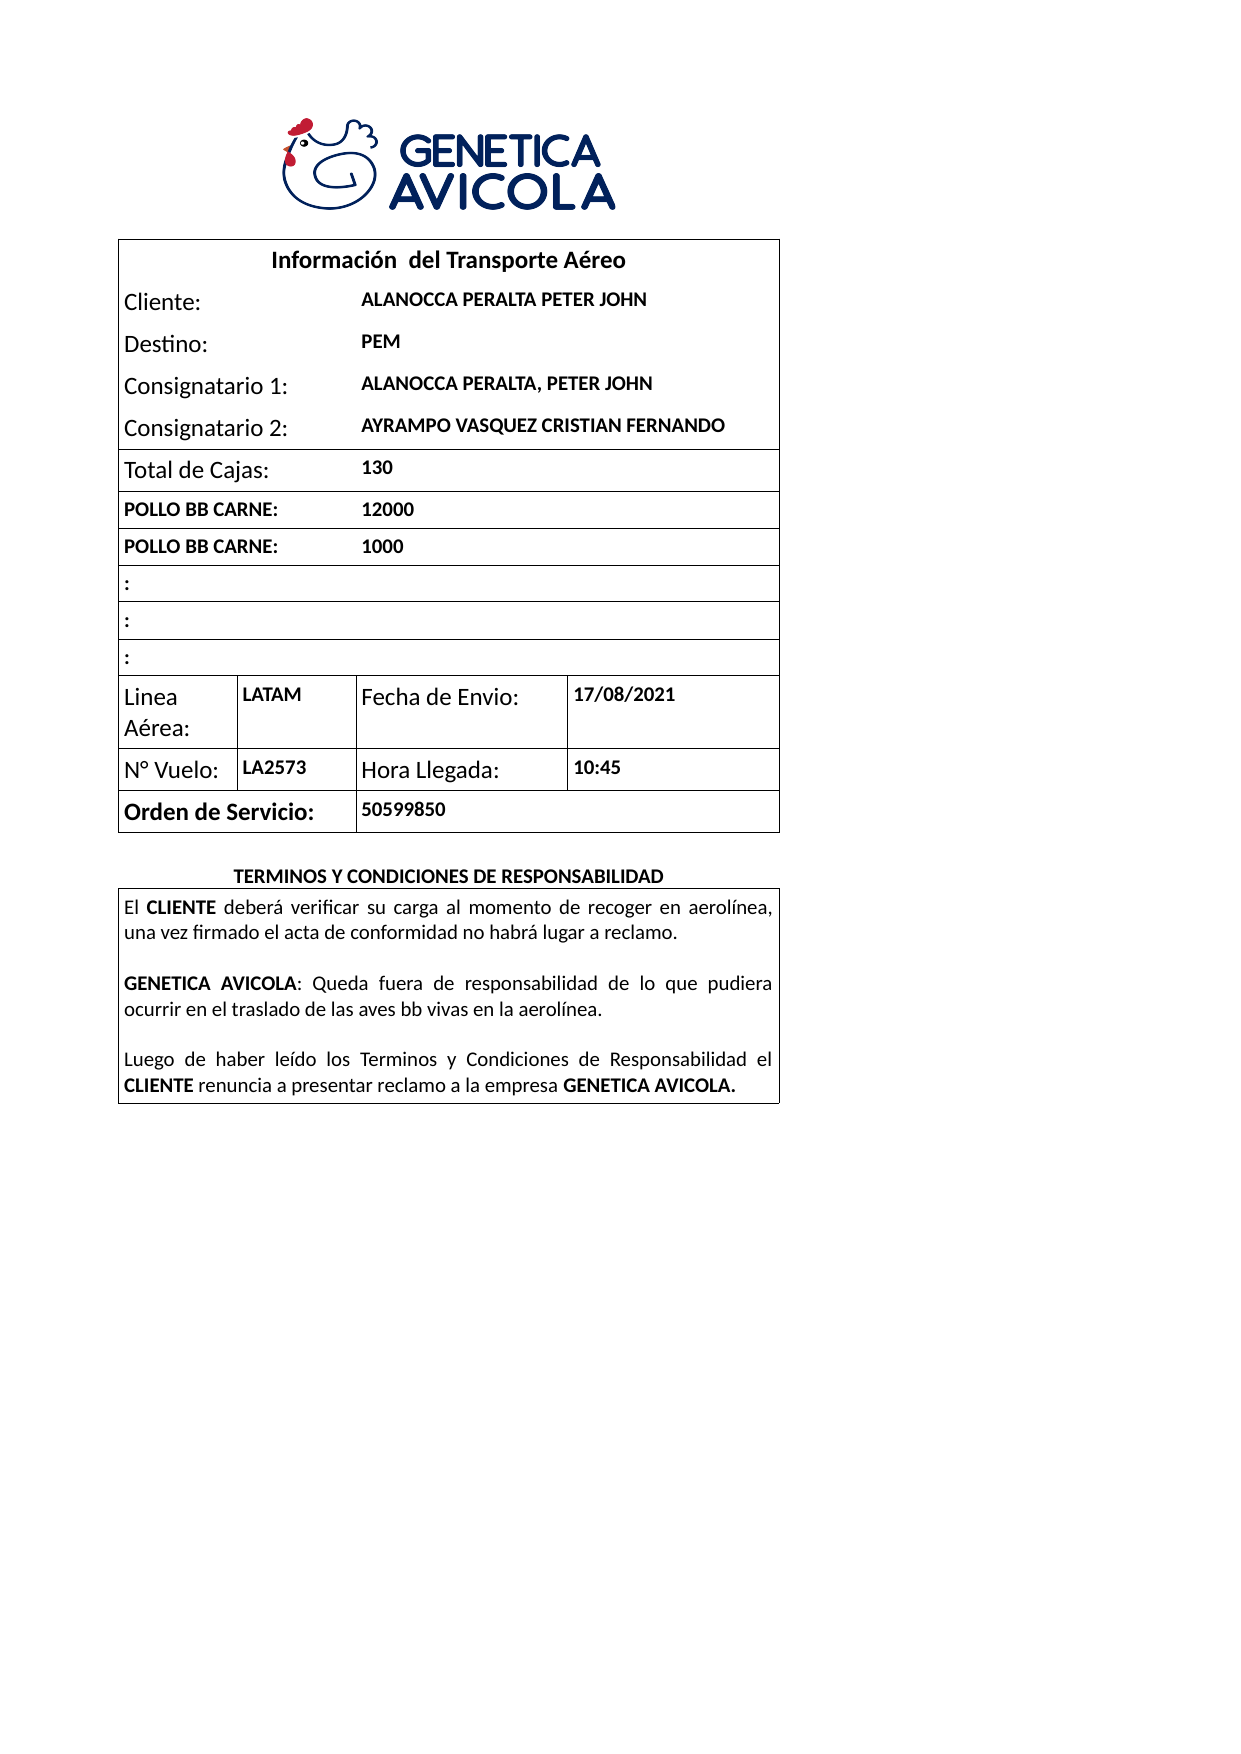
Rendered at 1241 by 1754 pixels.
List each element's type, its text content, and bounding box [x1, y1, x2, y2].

table_cell Cliente: [119, 281, 356, 322]
table_header Información del Transporte Aéreo [119, 240, 779, 281]
table_cell AYRAMPO VASQUEZ CRISTIAN FERNANDO [356, 406, 779, 448]
table_cell TERMINOS Y CONDICIONES DE RESPONSABILIDAD [118, 833, 779, 888]
table_cell LA2573 [238, 749, 356, 790]
table_cell POLLO BB CARNE: [119, 529, 356, 564]
table_cell Consignatario 1: [119, 365, 356, 406]
table_cell 130 [356, 450, 779, 491]
table_cell Hora Llegada: [357, 749, 567, 790]
table_cell POLLO BB CARNE: [119, 492, 356, 527]
picture [282, 118, 616, 210]
table_cell [356, 602, 779, 638]
table_cell 10:45 [568, 749, 779, 790]
table_cell [356, 566, 779, 601]
table_cell ALANOCCA PERALTA PETER JOHN [356, 281, 779, 322]
table_cell N° Vuelo: [119, 749, 237, 790]
table_cell 50599850 [357, 791, 779, 832]
table_cell : [119, 602, 356, 638]
table_cell 12000 [356, 492, 779, 527]
table_cell El CLIENTE deberá verificar su carga al momento de recoger en aerolínea, una vez firmado el acta de conformidad no habrá lugar a reclamo. GENETICA AVICOLA: Queda fuera de responsabilidad de lo que pudiera ocurrir en el traslado de las aves bb vivas en la aerolínea. Luego de haber leído los Terminos y Condiciones de Responsabilidad el CLIENTE renuncia a presentar reclamo a la empresa GENETICA AVICOLA. [119, 889, 779, 1103]
table_cell Orden de Servicio: [119, 791, 356, 832]
table_cell ALANOCCA PERALTA, PETER JOHN [356, 365, 779, 406]
table_cell LATAM [238, 676, 356, 748]
table_cell Linea Aérea: [119, 676, 237, 748]
table_cell Destino: [119, 323, 356, 364]
table_cell Fecha de Envio: [357, 676, 567, 748]
table_cell : [119, 566, 356, 601]
table_cell PEM [356, 323, 779, 364]
table_cell 17/08/2021 [568, 676, 779, 748]
table_cell [356, 640, 779, 675]
table_cell 1000 [356, 529, 779, 564]
table_cell Total de Cajas: [119, 450, 356, 491]
table_cell : [119, 640, 356, 675]
table_cell Consignatario 2: [119, 406, 356, 448]
